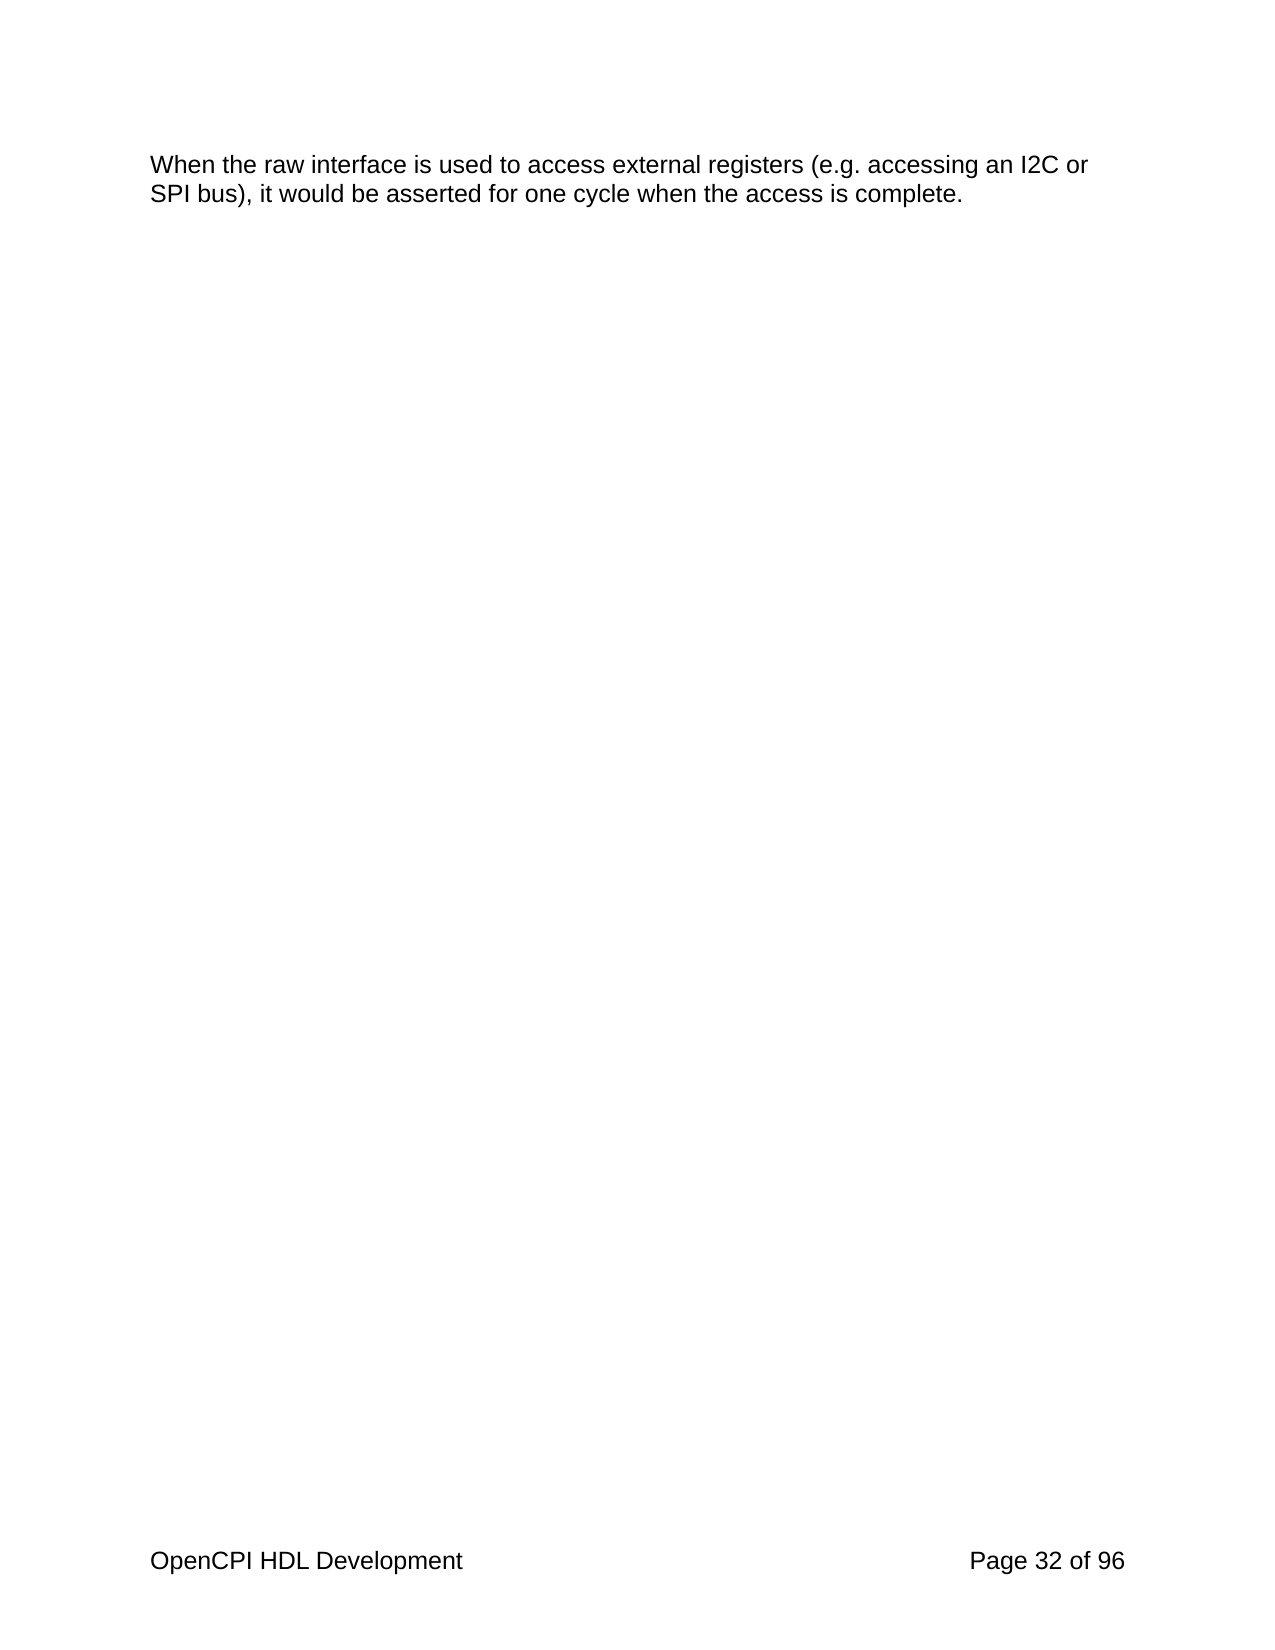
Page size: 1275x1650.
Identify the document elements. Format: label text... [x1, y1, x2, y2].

text When the raw interface is used to access external registers (e.g. accessing an I2C or SPI bus), it would be asserted for one cycle when the access is complete. [150, 150, 1125, 207]
